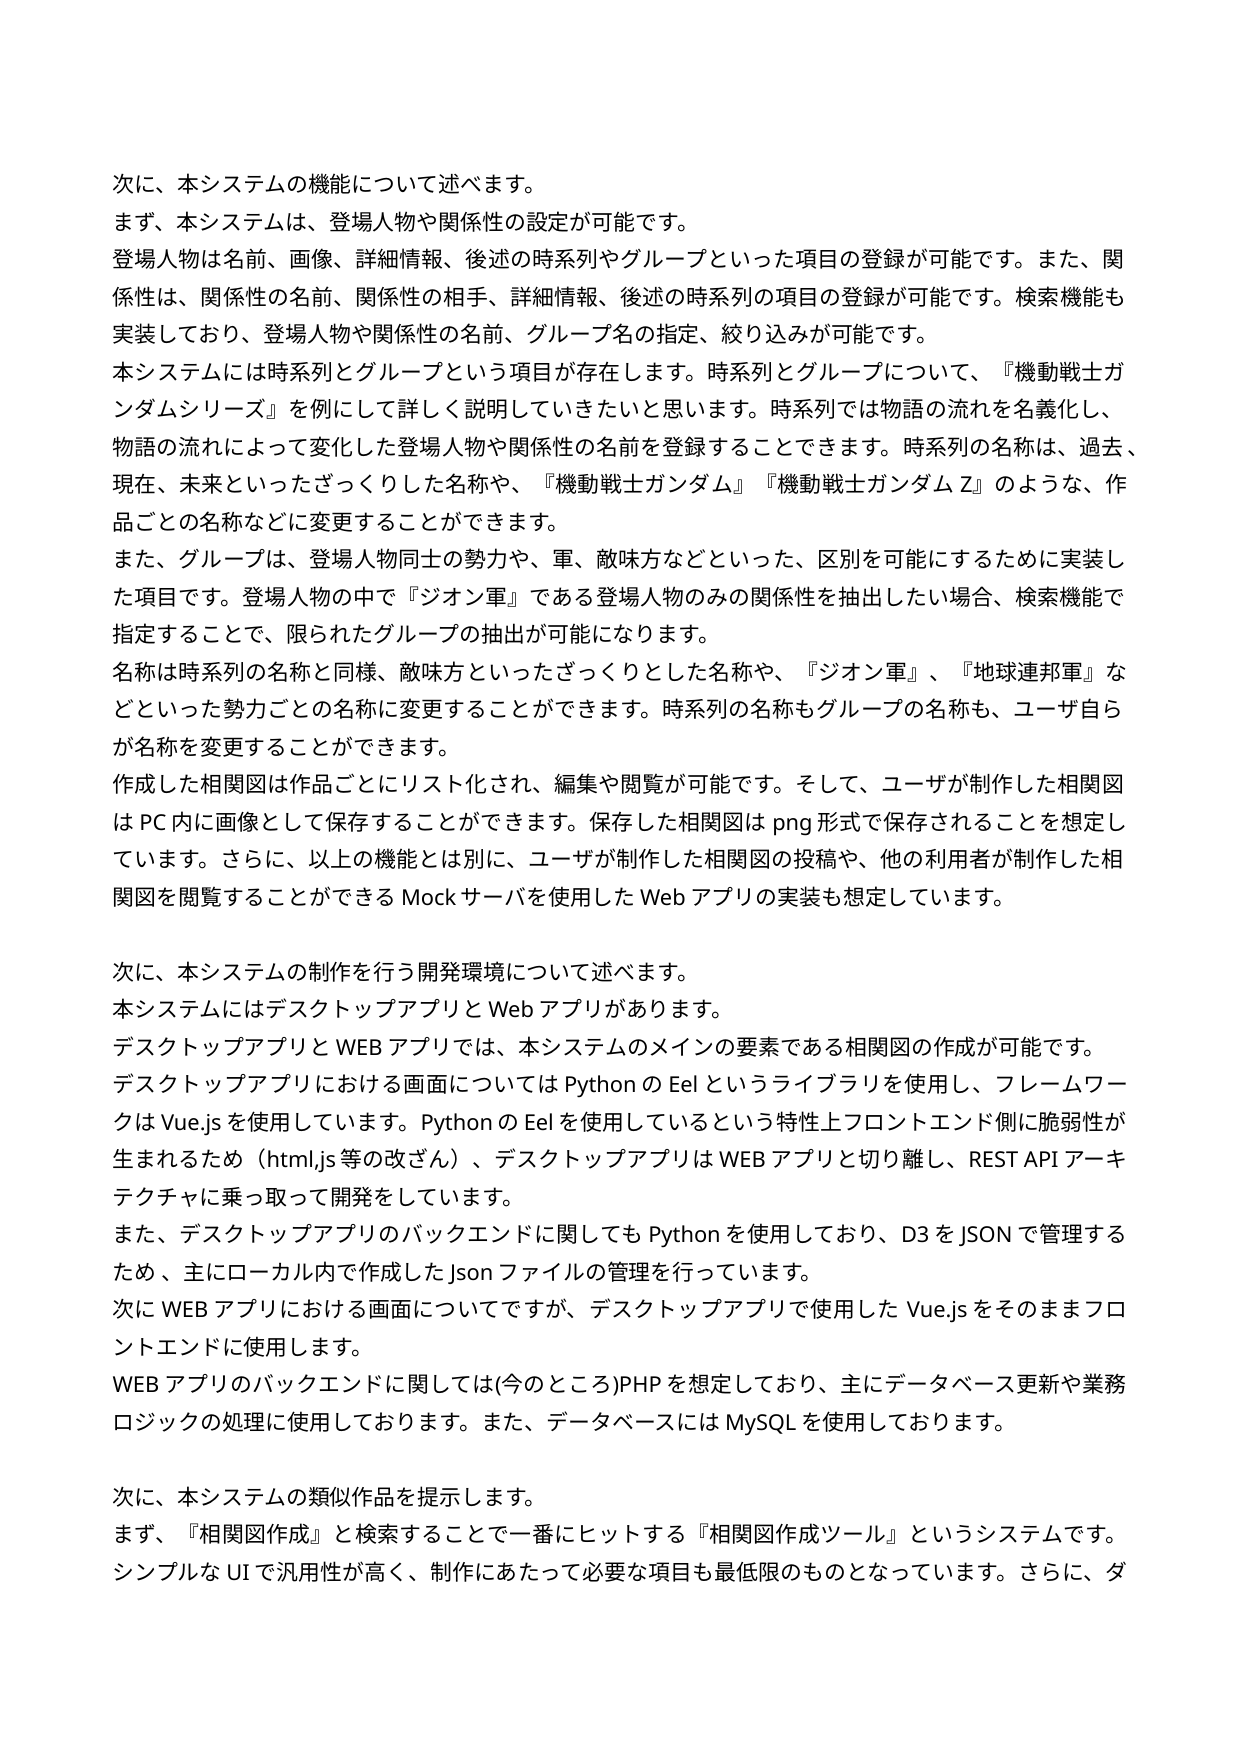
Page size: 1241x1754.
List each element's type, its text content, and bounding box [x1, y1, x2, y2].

text 次にWEBアプリにおける画面についてですが、デスクトップアプリで使用したVue.jsをそのままフロントエンドに使用します。 [112, 1289, 1128, 1364]
text 名称は時系列の名称と同様、敵味方といったざっくりとした名称や、『ジオン軍』、『地球連邦軍』などといった勢力ごとの名称に変更することができます。時系列の名称もグループの名称も、ユーザ自らが名称を変更することができます。 [112, 652, 1128, 764]
text まず、本システムは、登場人物や関係性の設定が可能です。 [112, 202, 1128, 239]
text また、グループは、登場人物同士の勢力や、軍、敵味方などといった、区別を可能にするために実装した項目です。登場人物の中で『ジオン軍』である登場人物のみの関係性を抽出したい場合、検索機能で指定することで、限られたグループの抽出が可能になります。 [112, 539, 1128, 652]
text また、デスクトップアプリのバックエンドに関してもPythonを使用しており、D3をJSONで管理するため 、主にローカル内で作成したJsonファイルの管理を行っています。 [112, 1214, 1128, 1289]
text 本システムには時系列とグループという項目が存在します。時系列とグループについて、『機動戦士ガンダムシリーズ』を例にして詳しく説明していきたいと思います。時系列では物語の流れを名義化し、物語の流れによって変化した登場人物や関係性の名前を登録することできます。時系列の名称は、過去、現在、未来といったざっくりした名称や、『機動戦士ガンダム』『機動戦士ガンダムZ』のような、作品ごとの名称などに変更することができます。 [112, 352, 1128, 539]
text 次に、本システムの制作を行う開発環境について述べます。 [112, 952, 1128, 989]
text デスクトップアプリにおける画面についてはPythonのEelというライブラリを使用し、フレームワークはVue.jsを使用しています。PythonのEelを使用しているという特性上フロントエンド側に脆弱性が生まれるため（html,js等の改ざん）、デスクトップアプリはWEBアプリと切り離し、REST APIアーキテクチャに乗っ取って開発をしています。 [112, 1064, 1128, 1214]
text WEBアプリのバックエンドに関しては(今のところ)PHPを想定しており、主にデータベース更新や業務ロジックの処理に使用しております。また、データベースにはMySQLを使用しております。 [112, 1364, 1128, 1439]
text 本システムにはデスクトップアプリとWebアプリがあります。 [112, 989, 1128, 1027]
text 次に、本システムの類似作品を提示します。 [112, 1477, 1128, 1514]
text デスクトップアプリとWEBアプリでは、本システムのメインの要素である相関図の作成が可能です。 [112, 1027, 1128, 1064]
text 登場人物は名前、画像、詳細情報、後述の時系列やグループといった項目の登録が可能です。また、関係性は、関係性の名前、関係性の相手、詳細情報、後述の時系列の項目の登録が可能です。検索機能も実装しており、登場人物や関係性の名前、グループ名の指定、絞り込みが可能です。 [112, 239, 1128, 352]
text まず、『相関図作成』と検索することで一番にヒットする『相関図作成ツール』というシステムです。シンプルなUIで汎用性が高く、制作にあたって必要な項目も最低限のものとなっています。さらに、ダ [112, 1514, 1128, 1589]
text 作成した相関図は作品ごとにリスト化され、編集や閲覧が可能です。そして、ユーザが制作した相関図はPC内に画像として保存することができます。保存した相関図はpng形式で保存されることを想定しています。さらに、以上の機能とは別に、ユーザが制作した相関図の投稿や、他の利用者が制作した相関図を閲覧することができるMockサーバを使用したWebアプリの実装も想定しています。 [112, 764, 1128, 914]
text 次に、本システムの機能について述べます。 [112, 164, 1128, 202]
